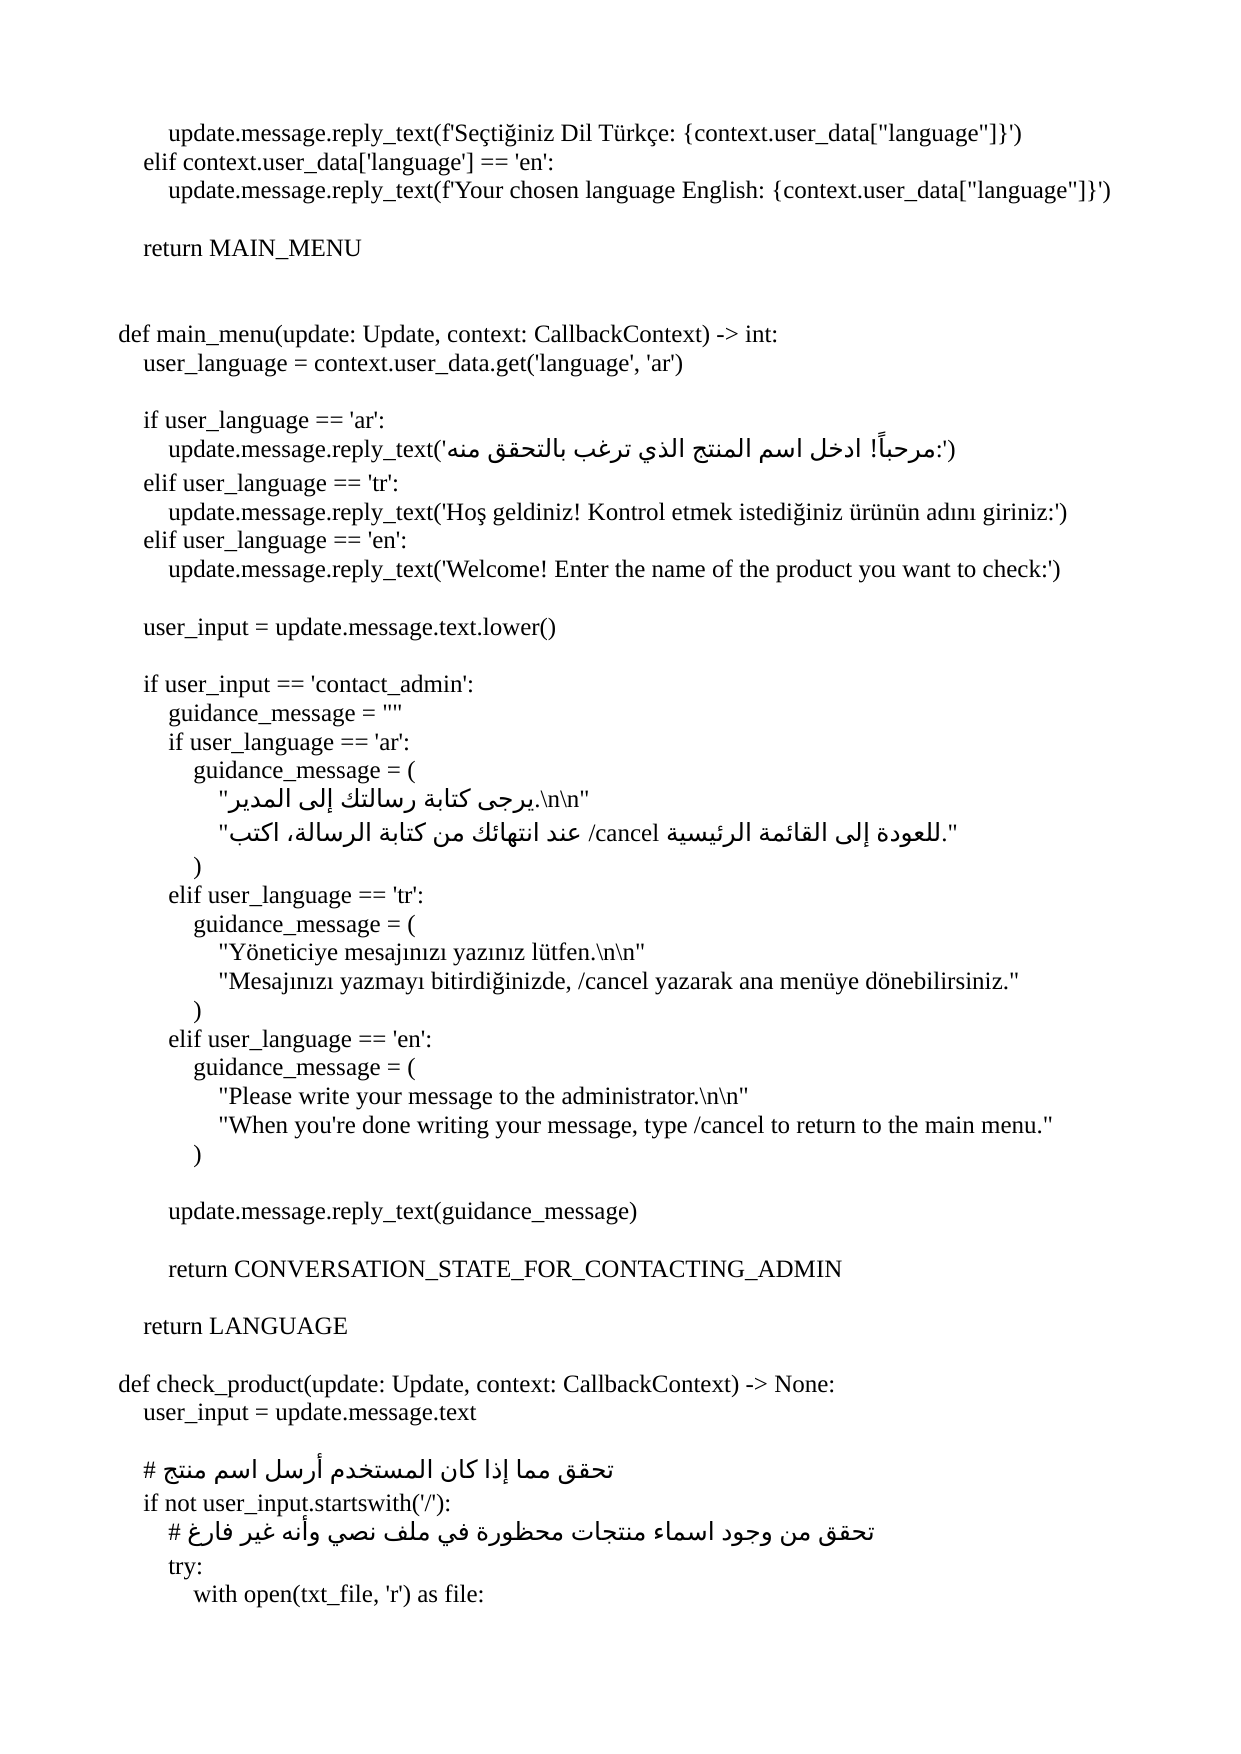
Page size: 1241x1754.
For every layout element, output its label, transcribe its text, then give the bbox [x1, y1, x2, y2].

text if user_language == 'ar': [118, 406, 1122, 434]
text "عند انتهائك من كتابة الرسالة، اكتب /cancel للعودة إلى القائمة الرئيسية." [118, 818, 1122, 851]
text # تحقق مما إذا كان المستخدم أرسل اسم منتج [118, 1455, 1122, 1488]
text "Mesajınızı yazmayı bitirdiğinizde, /cancel yazarak ana menüye dönebilirsiniz." [118, 966, 1122, 995]
text elif user_language == 'en': [118, 525, 1122, 554]
text "Please write your message to the administrator.\n\n" [118, 1081, 1122, 1110]
text ) [118, 1139, 1122, 1167]
text "When you're done writing your message, type /cancel to return to the main menu." [118, 1110, 1122, 1139]
text if user_input == 'contact_admin': [118, 669, 1122, 698]
text update.message.reply_text('Hoş geldiniz! Kontrol etmek istediğiniz ürünün adını giriniz:') [118, 497, 1122, 525]
text guidance_message = "" [118, 698, 1122, 727]
text return CONVERSATION_STATE_FOR_CONTACTING_ADMIN [118, 1254, 1122, 1282]
text if user_language == 'ar': [118, 727, 1122, 755]
text update.message.reply_text('مرحباً! ادخل اسم المنتج الذي ترغب بالتحقق منه:') [118, 434, 1122, 468]
text with open(txt_file, 'r') as file: [118, 1579, 1122, 1608]
text elif user_language == 'en': [118, 1024, 1122, 1052]
text try: [118, 1551, 1122, 1579]
text return LANGUAGE [118, 1311, 1122, 1340]
text update.message.reply_text(f'Your chosen language English: {context.user_data["language"]}') [118, 176, 1122, 204]
text return MAIN_MENU [118, 233, 1122, 262]
text "يرجى كتابة رسالتك إلى المدير.\n\n" [118, 784, 1122, 818]
text elif user_language == 'tr': [118, 468, 1122, 497]
text "Yöneticiye mesajınızı yazınız lütfen.\n\n" [118, 937, 1122, 966]
text elif user_language == 'tr': [118, 880, 1122, 909]
text user_input = update.message.text [118, 1397, 1122, 1426]
text def main_menu(update: Update, context: CallbackContext) -> int: [118, 319, 1122, 348]
text guidance_message = ( [118, 909, 1122, 937]
text elif context.user_data['language'] == 'en': [118, 147, 1122, 176]
text guidance_message = ( [118, 1052, 1122, 1081]
text ) [118, 995, 1122, 1024]
text # تحقق من وجود اسماء منتجات محظورة في ملف نصي وأنه غير فارغ [118, 1517, 1122, 1551]
text user_input = update.message.text.lower() [118, 612, 1122, 640]
text def check_product(update: Update, context: CallbackContext) -> None: [118, 1369, 1122, 1397]
text user_language = context.user_data.get('language', 'ar') [118, 348, 1122, 377]
text update.message.reply_text('Welcome! Enter the name of the product you want to check:') [118, 554, 1122, 583]
text if not user_input.startswith('/'): [118, 1488, 1122, 1517]
text update.message.reply_text(f'Seçtiğiniz Dil Türkçe: {context.user_data["language"]}') [118, 118, 1122, 147]
text ) [118, 851, 1122, 880]
text guidance_message = ( [118, 755, 1122, 784]
text update.message.reply_text(guidance_message) [118, 1196, 1122, 1225]
